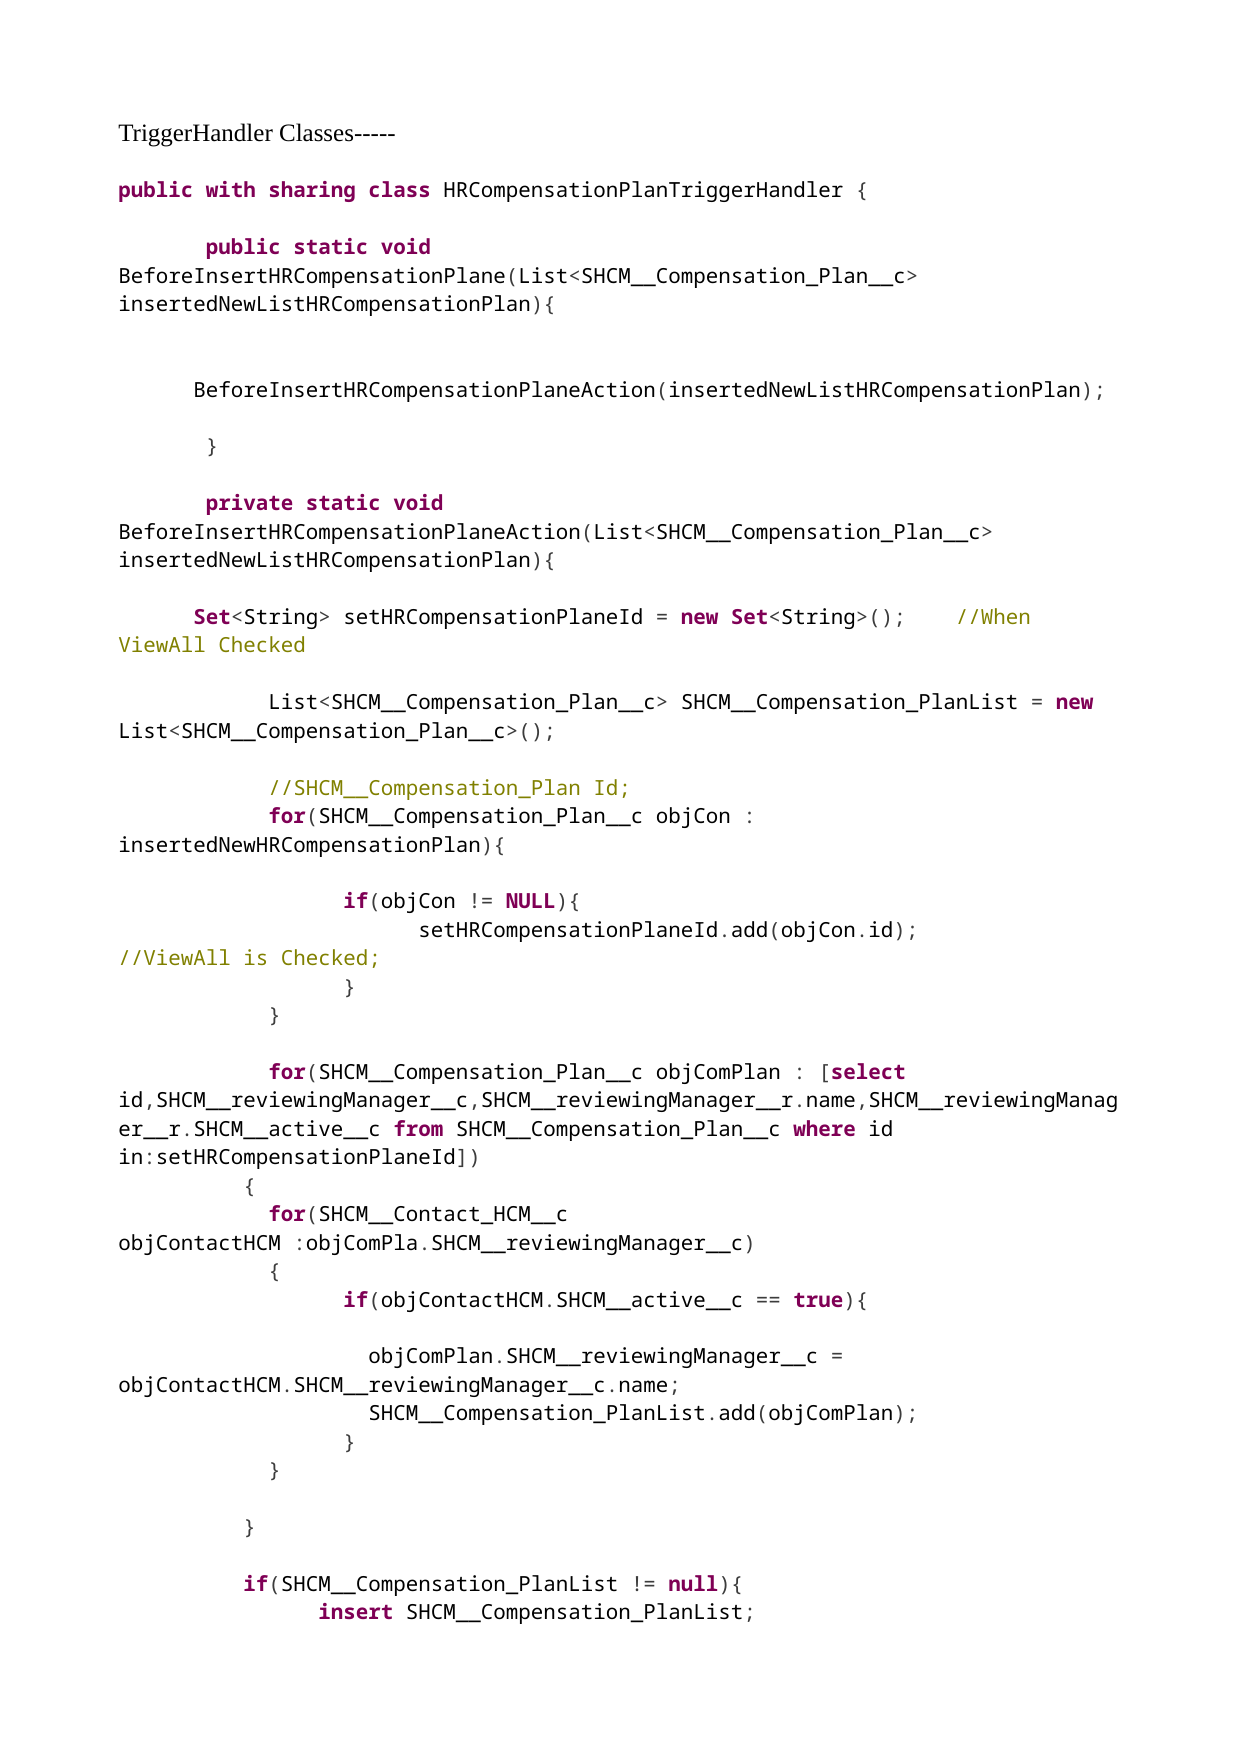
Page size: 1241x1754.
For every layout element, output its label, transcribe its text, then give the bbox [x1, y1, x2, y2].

text TriggerHandler Classes----- [118, 118, 1122, 147]
text } [118, 432, 1122, 460]
text } [118, 1427, 1122, 1455]
text } [118, 972, 1122, 1000]
text insert SHCM__Compensation_PlanList; [118, 1597, 1122, 1626]
text if(objContactHCM.SHCM__active__c == true){ [118, 1285, 1122, 1313]
text List<SHCM__Compensation_Plan__c> SHCM__Compensation_PlanList = new List<SHCM__Compensation_Plan__c>(); [118, 687, 1122, 744]
text for(SHCM__Compensation_Plan__c objComPlan : [select id,SHCM__reviewingManager__c,SHCM__reviewingManager__r.name,SHCM__reviewingManager__r.SHCM__active__c from SHCM__Compensation_Plan__c where id in:setHRCompensationPlaneId]) [118, 1057, 1122, 1171]
text private static void BeforeInsertHRCompensationPlaneAction(List<SHCM__Compensation_Plan__c> insertedNewListHRCompensationPlan){ [118, 488, 1122, 574]
text } [118, 1512, 1122, 1541]
text if(objCon != NULL){ [118, 887, 1122, 915]
text } [118, 1455, 1122, 1484]
text BeforeInsertHRCompensationPlaneAction(insertedNewListHRCompensationPlan); [118, 346, 1122, 403]
text for(SHCM__Contact_HCM__c objContactHCM :objComPla.SHCM__reviewingManager__c) [118, 1199, 1122, 1256]
text } [118, 1000, 1122, 1029]
text SHCM__Compensation_PlanList.add(objComPlan); [118, 1398, 1122, 1427]
text { [118, 1171, 1122, 1199]
text if(SHCM__Compensation_PlanList != null){ [118, 1569, 1122, 1597]
text objComPlan.SHCM__reviewingManager__c = objContactHCM.SHCM__reviewingManager__c.name; [118, 1342, 1122, 1398]
text public with sharing class HRCompensationPlanTriggerHandler { [118, 176, 1122, 204]
text for(SHCM__Compensation_Plan__c objCon : insertedNewHRCompensationPlan){ [118, 801, 1122, 858]
text //SHCM__Compensation_Plan Id; [118, 773, 1122, 801]
text setHRCompensationPlaneId.add(objCon.id); //ViewAll is Checked; [118, 915, 1122, 972]
text public static void BeforeInsertHRCompensationPlane(List<SHCM__Compensation_Plan__c> insertedNewListHRCompensationPlan){ [118, 232, 1122, 318]
text Set<String> setHRCompensationPlaneId = new Set<String>(); //When ViewAll Checked [118, 602, 1122, 659]
text { [118, 1256, 1122, 1285]
